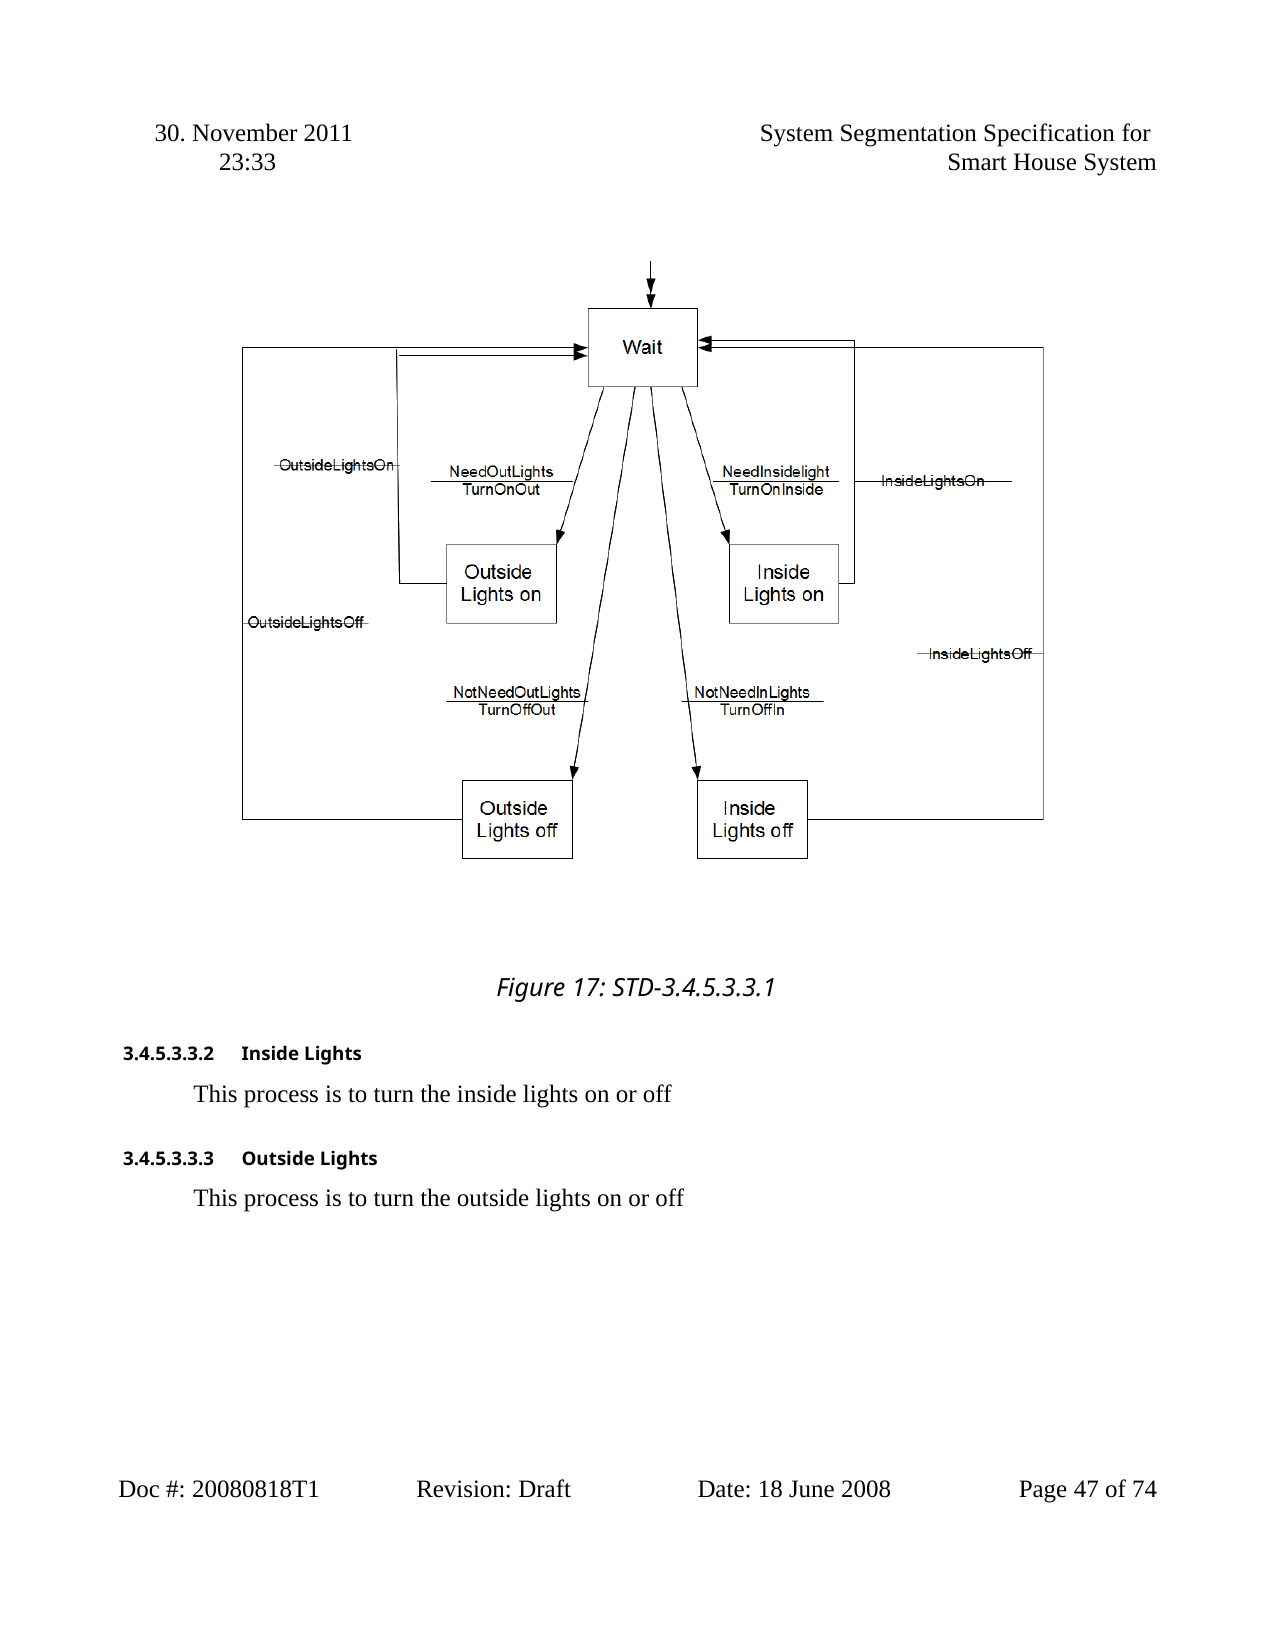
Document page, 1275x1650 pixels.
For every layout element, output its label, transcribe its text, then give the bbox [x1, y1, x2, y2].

subtitle Inside Lights [118, 1041, 1157, 1066]
text This process is to turn the outside lights on or off [118, 1183, 1157, 1212]
text This process is to turn the inside lights on or off [118, 1079, 1157, 1107]
picture [168, 233, 1107, 916]
subtitle Outside Lights [118, 1145, 1157, 1171]
text Figure 17: STD-3.4.5.3.3.1 [118, 969, 1157, 1003]
